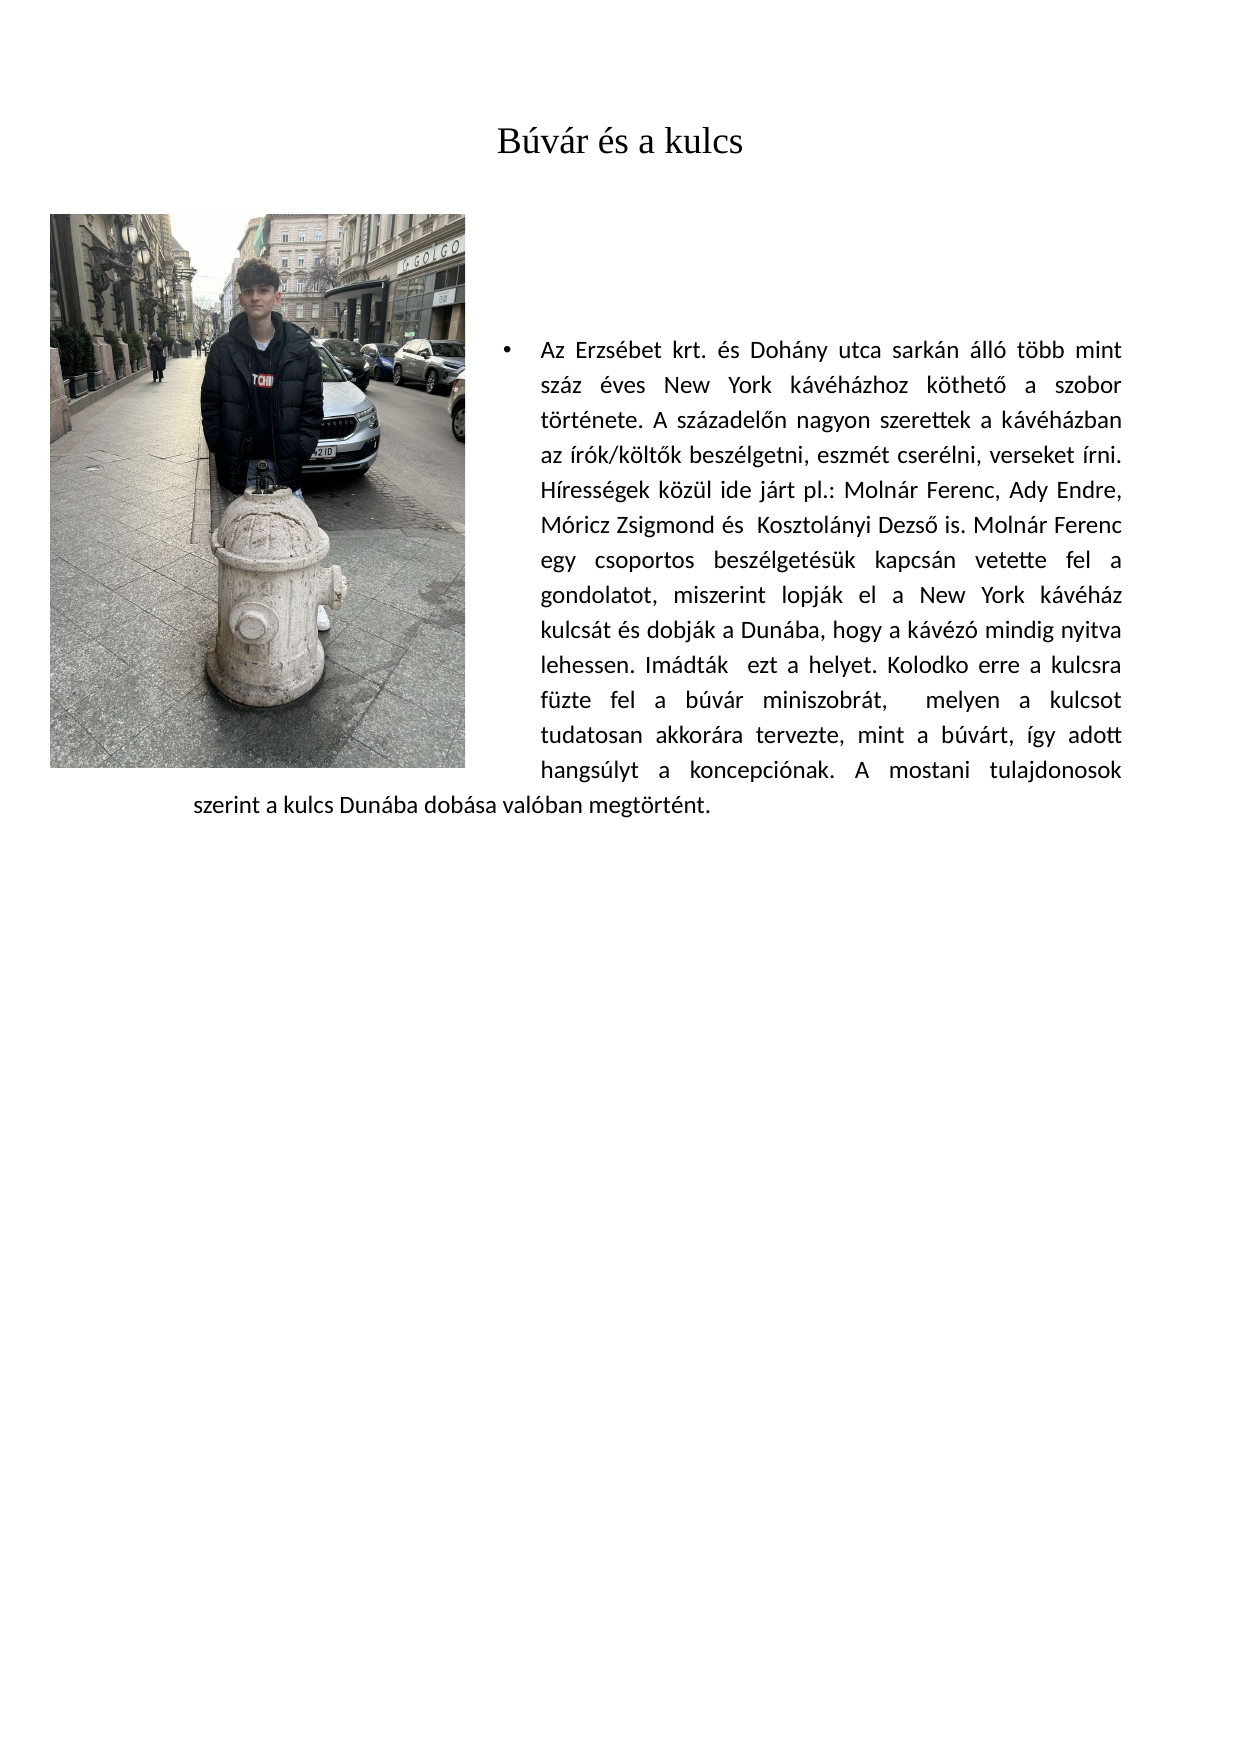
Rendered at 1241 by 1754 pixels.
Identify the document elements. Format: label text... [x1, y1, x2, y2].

list Az Erzsébet krt. és Dohány utca sarkán álló több mint száz éves New York kávéházhoz köthető a szobor története. A századelőn nagyon szerettek a kávéházban az írók/költők beszélgetni, eszmét cserélni, verseket írni. Hírességek közül ide járt pl.: Molnár Ferenc, Ady Endre, Móricz Zsigmond és Kosztolányi Dezső is. Molnár Ferenc egy csoportos beszélgetésük kapcsán vetette fel a gondolatot, miszerint lopják el a New York kávéház kulcsát és dobják a Dunába, hogy a kávézó mindig nyitva lehessen. Imádták ezt a helyet. Kolodko erre a kulcsra füzte fel a búvár miniszobrát, melyen a kulcsot tudatosan akkorára tervezte, mint a búvárt, így adott hangsúlyt a koncepciónak. A mostani tulajdonosok szerint a kulcs Dunába dobása valóban megtörtént. [156, 334, 1122, 819]
picture [50, 214, 466, 768]
text Búvár és a kulcs [118, 118, 1122, 161]
